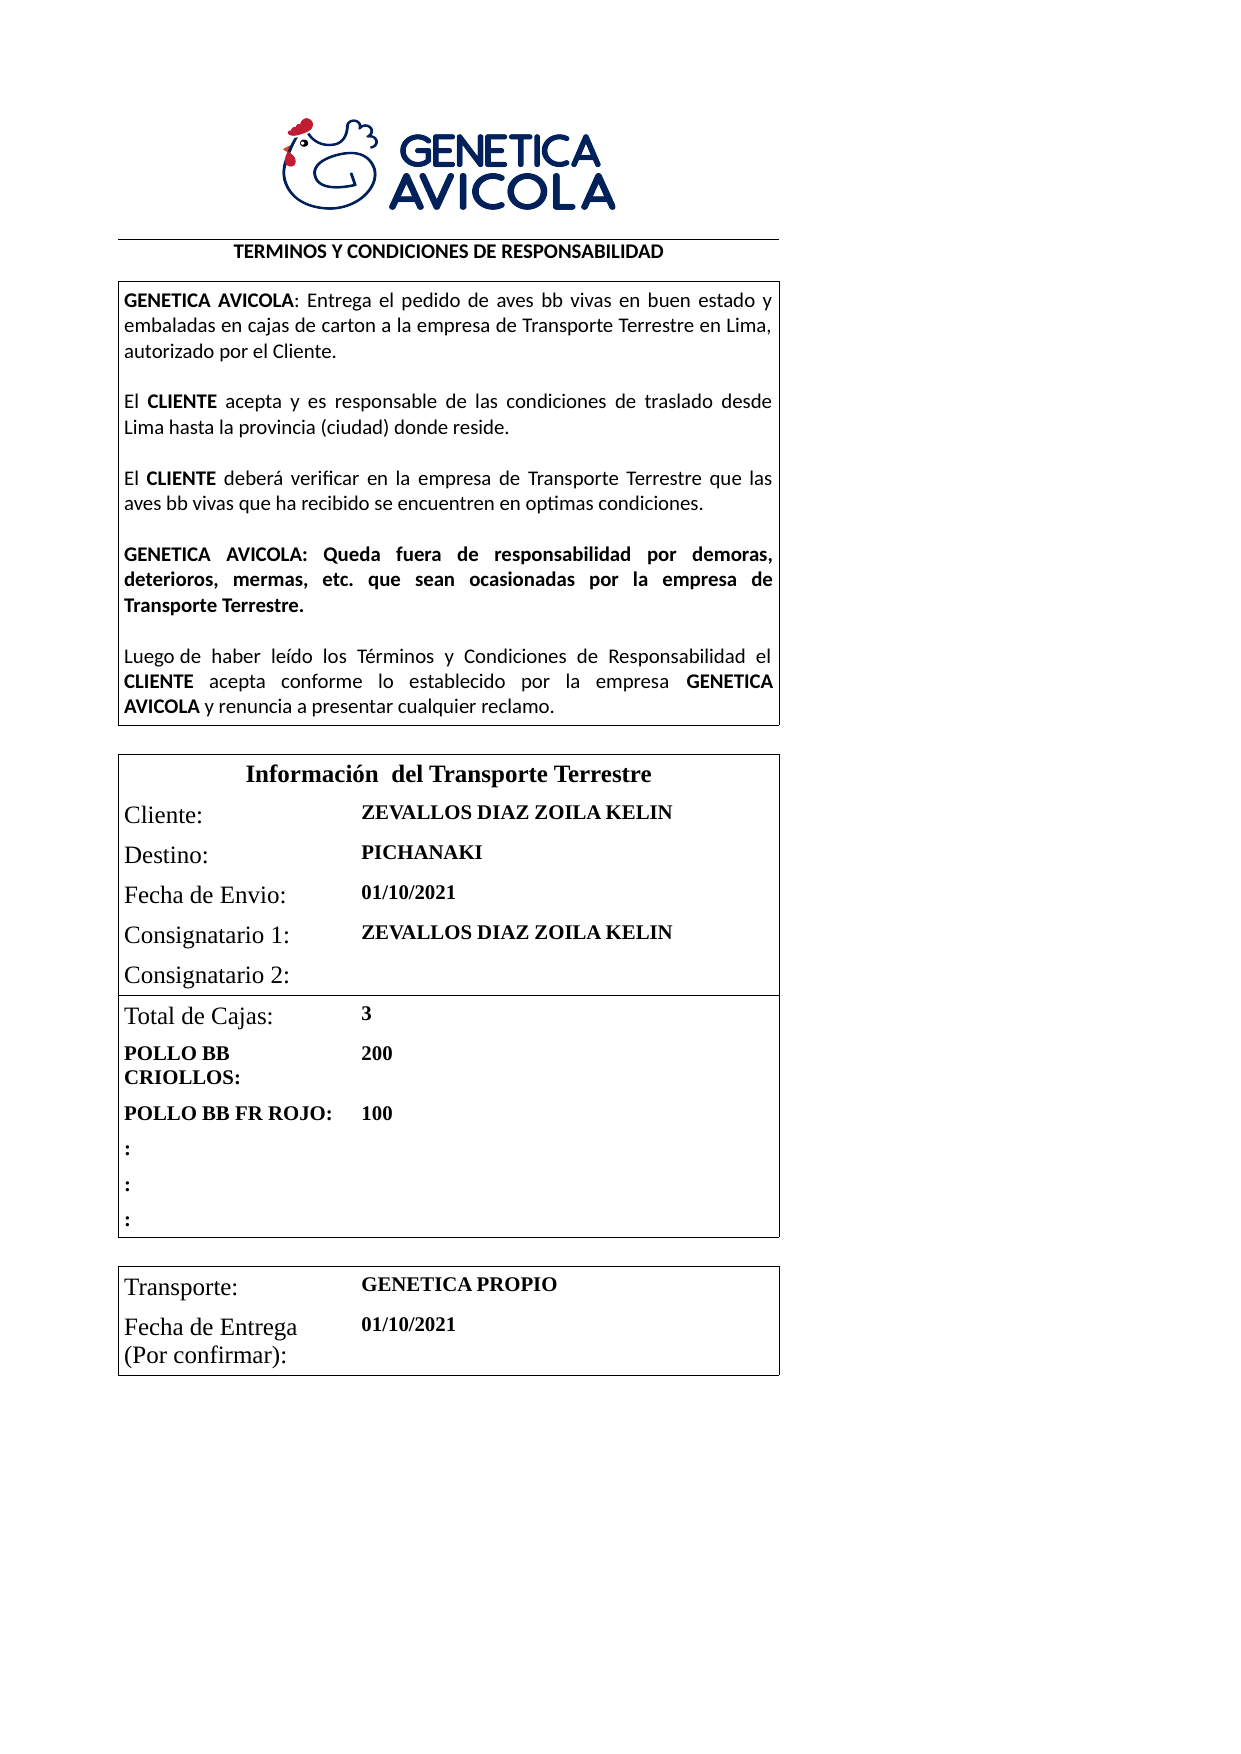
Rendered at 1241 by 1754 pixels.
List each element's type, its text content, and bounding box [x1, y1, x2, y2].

table_header TERMINOS Y CONDICIONES DE RESPONSABILIDAD [118, 240, 779, 281]
table_cell PICHANAKI [356, 834, 779, 874]
table_cell [118, 1238, 356, 1266]
table_cell [356, 955, 779, 995]
table_cell Transporte: [119, 1267, 356, 1306]
table_cell [356, 1130, 779, 1166]
table_cell 01/10/2021 [356, 874, 779, 914]
table_cell Total de Cajas: [119, 996, 356, 1035]
table_cell ZEVALLOS DIAZ ZOILA KELIN [356, 915, 779, 955]
table_cell [356, 1201, 779, 1237]
table_cell [356, 1238, 779, 1266]
table_cell GENETICA PROPIO [356, 1267, 779, 1306]
table_cell [356, 1166, 779, 1201]
table_cell Destino: [119, 834, 356, 874]
table_cell : [119, 1130, 356, 1166]
table_cell ZEVALLOS DIAZ ZOILA KELIN [356, 794, 779, 834]
table_cell Fecha de Entrega (Por confirmar): [119, 1306, 356, 1375]
table_cell Cliente: [119, 794, 356, 834]
picture [282, 118, 616, 210]
table_cell : [119, 1166, 356, 1201]
table_cell Consignatario 2: [119, 955, 356, 995]
table_cell Consignatario 1: [119, 915, 356, 955]
table_cell 01/10/2021 [356, 1306, 779, 1375]
table_cell POLLO BB CRIOLLOS: [119, 1035, 356, 1095]
table_header Información del Transporte Terrestre [119, 755, 779, 794]
table_cell POLLO BB FR ROJO: [119, 1095, 356, 1130]
table_cell Fecha de Envio: [119, 874, 356, 914]
table_cell : [119, 1201, 356, 1237]
table_cell 200 [356, 1035, 779, 1095]
table_cell 3 [356, 996, 779, 1035]
table_cell GENETICA AVICOLA: Entrega el pedido de aves bb vivas en buen estado y embaladas en cajas de carton a la empresa de Transporte Terrestre en Lima, autorizado por el Cliente. El CLIENTE acepta y es responsable de las condiciones de traslado desde Lima hasta la provincia (ciudad) donde reside. El CLIENTE deberá verificar en la empresa de Transporte Terrestre que las aves bb vivas que ha recibido se encuentren en optimas condiciones. GENETICA AVICOLA: Queda fuera de responsabilidad por demoras, deterioros, mermas, etc. que sean ocasionadas por la empresa de Transporte Terrestre. Luego de haber leído los Términos y Condiciones de Responsabilidad el CLIENTE acepta conforme lo establecido por la empresa GENETICA AVICOLA y renuncia a presentar cualquier reclamo. [119, 282, 779, 725]
table_cell 100 [356, 1095, 779, 1130]
